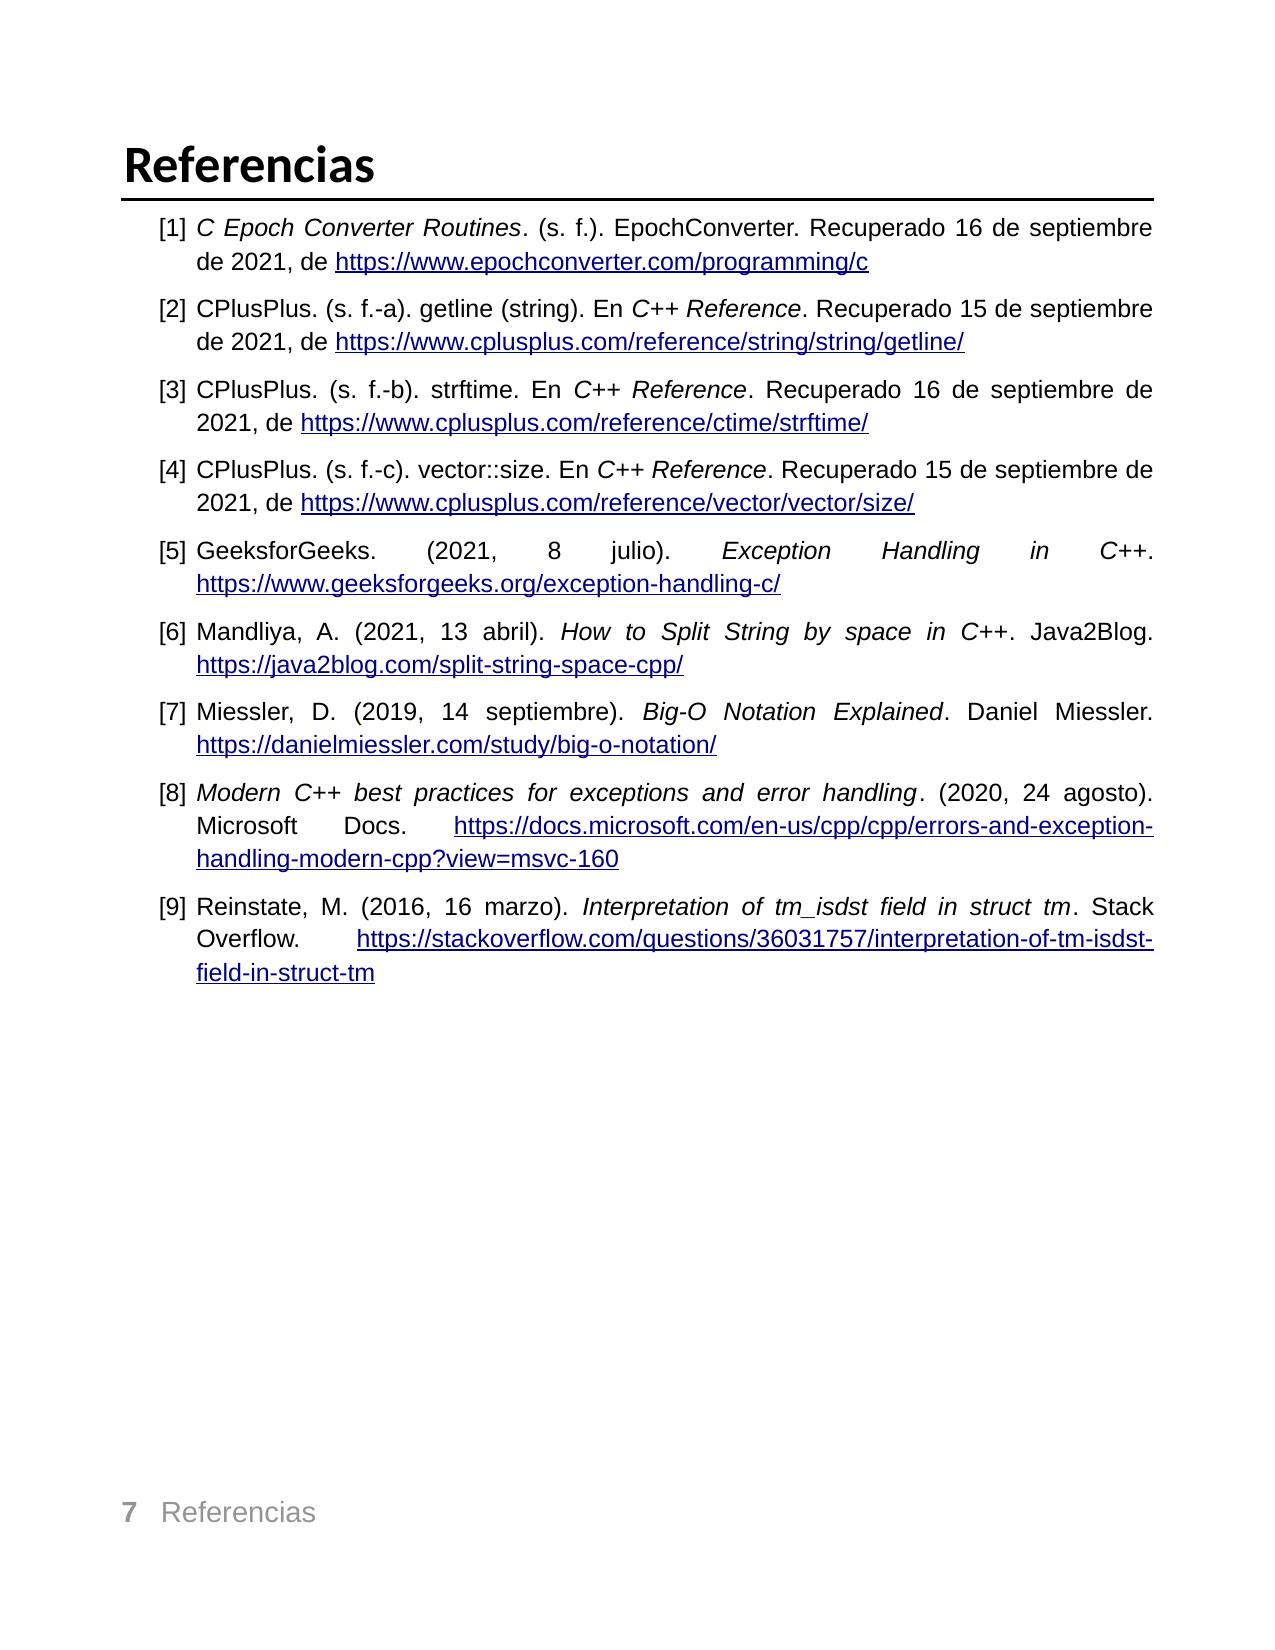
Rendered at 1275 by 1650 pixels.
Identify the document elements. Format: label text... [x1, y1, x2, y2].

list Mandliya, A. (2021, 13 abril). How to Split String by space in C++. Java2Blog. https://java2blog.com/split-string-space-cpp/ [158, 617, 1154, 678]
list C Epoch Converter Routines. (s. f.). EpochConverter. Recuperado 16 de septiembre de 2021, de https://www.epochconverter.com/programming/c [158, 213, 1154, 275]
list Miessler, D. (2019, 14 septiembre). Big-O Notation Explained. Daniel Miessler. https://danielmiessler.com/study/big-o-notation/ [158, 697, 1154, 759]
list CPlusPlus. (s. f.-c). vector::size. En C++ Reference. Recuperado 15 de septiembre de 2021, de https://www.cplusplus.com/reference/vector/vector/size/ [158, 455, 1154, 517]
list Modern C++ best practices for exceptions and error handling. (2020, 24 agosto). Microsoft Docs. https://docs.microsoft.com/en-us/cpp/cpp/errors-and-exception-handling-modern-cpp?view=msvc-160 [158, 778, 1154, 873]
list CPlusPlus. (s. f.-b). strftime. En C++ Reference. Recuperado 16 de septiembre de 2021, de https://www.cplusplus.com/reference/ctime/strftime/ [158, 375, 1154, 436]
list CPlusPlus. (s. f.-a). getline (string). En C++ Reference. Recuperado 15 de septiembre de 2021, de https://www.cplusplus.com/reference/string/string/getline/ [158, 294, 1154, 356]
list GeeksforGeeks. (2021, 8 julio). Exception Handling in C++. https://www.geeksforgeeks.org/exception-handling-c/ [158, 536, 1154, 598]
list Reinstate, M. (2016, 16 marzo). Interpretation of tm_isdst field in struct tm. Stack Overflow. https://stackoverflow.com/questions/36031757/interpretation-of-tm-isdst-field-in-struct-tm [158, 891, 1154, 986]
subtitle Referencias [121, 128, 1154, 198]
